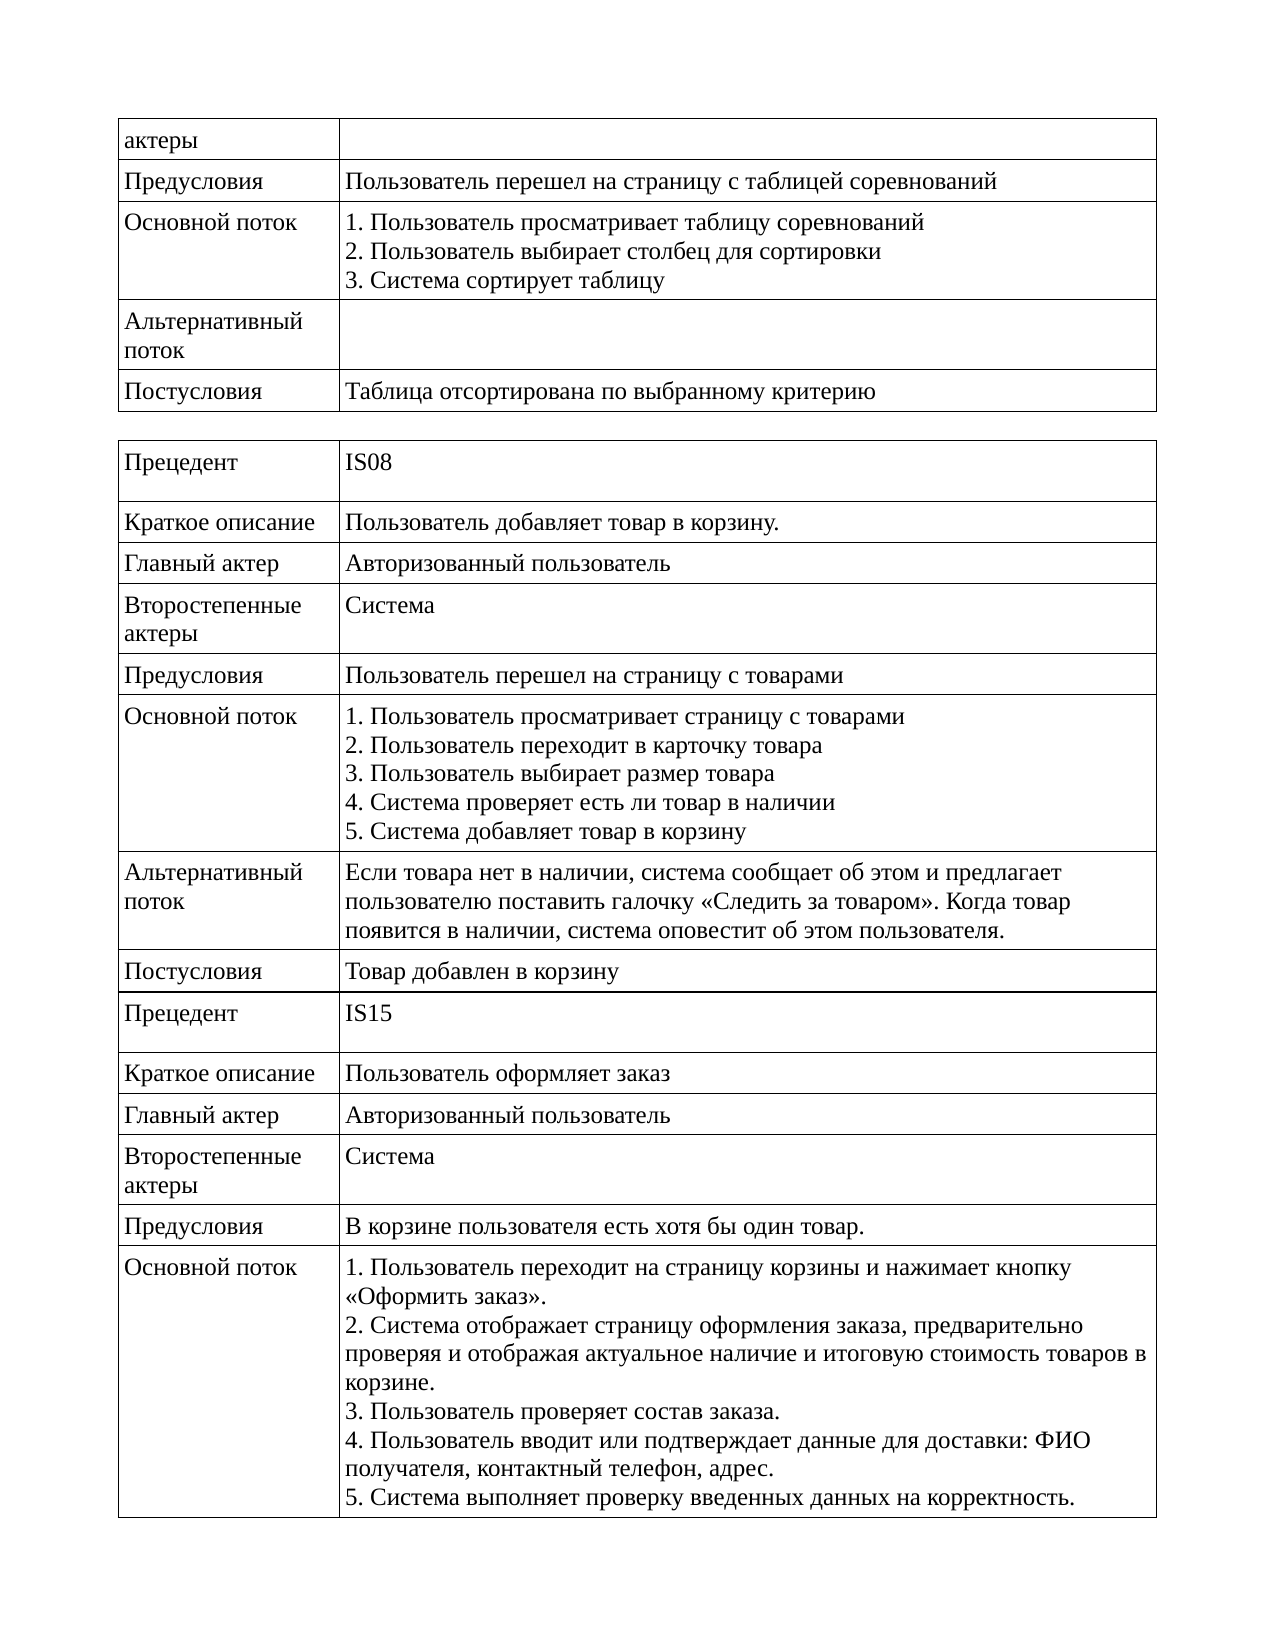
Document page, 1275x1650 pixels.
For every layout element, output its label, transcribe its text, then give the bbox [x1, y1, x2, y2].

table_cell Основной поток [119, 695, 339, 851]
table_cell Пользователь перешел на страницу с товарами [340, 654, 1156, 694]
table_cell 1. Пользователь просматривает страницу с товарами 2. Пользователь переходит в карточку товара 3. Пользователь выбирает размер товара 4. Система проверяет есть ли товар в наличии 5. Система добавляет товар в корзину [340, 695, 1156, 851]
table_cell Система [340, 584, 1156, 653]
table_cell Постусловия [119, 950, 339, 991]
table_cell 1. Пользователь просматривает таблицу соревнований 2. Пользователь выбирает столбец для сортировки 3. Система сортирует таблицу [340, 202, 1156, 299]
table_cell Второстепенные актеры [119, 584, 339, 653]
table_cell Пользователь добавляет товар в корзину. [340, 502, 1156, 542]
table_cell Предусловия [119, 160, 339, 201]
table_cell 1. Пользователь переходит на страницу корзины и нажимает кнопку «Оформить заказ». 2. Система отображает страницу оформления заказа, предварительно проверяя и отображая актуальное наличие и итоговую стоимость товаров в корзине. 3. Пользователь проверяет состав заказа. 4. Пользователь вводит или подтверждает данные для доставки: ФИО получателя, контактный телефон, адрес. 5. Система выполняет проверку введенных данных на корректность. [340, 1246, 1156, 1517]
table_header IS08 [340, 441, 1156, 501]
table_cell Главный актер [119, 543, 339, 583]
table_cell Второстепенные актеры [119, 1135, 339, 1204]
table_cell В корзине пользователя есть хотя бы один товар. [340, 1205, 1156, 1245]
table_cell [340, 300, 1156, 369]
table_cell актеры [119, 119, 339, 159]
table_cell Предусловия [119, 1205, 339, 1245]
table_cell Таблица отсортирована по выбранному критерию [340, 370, 1156, 411]
table_cell Альтернативный поток [119, 852, 339, 949]
table_cell [340, 119, 1156, 159]
table_cell Если товара нет в наличии, система сообщает об этом и предлагает пользователю поставить галочку «Следить за товаром». Когда товар появится в наличии, система оповестит об этом пользователя. [340, 852, 1156, 949]
table_cell Система [340, 1135, 1156, 1204]
table_cell Товар добавлен в корзину [340, 950, 1156, 991]
table_cell Краткое описание [119, 502, 339, 542]
table_cell Постусловия [119, 370, 339, 411]
table_header Прецедент [119, 993, 339, 1052]
table_cell Пользователь перешел на страницу с таблицей соревнований [340, 160, 1156, 201]
table_cell Главный актер [119, 1094, 339, 1134]
table_cell Краткое описание [119, 1053, 339, 1093]
table_cell Предусловия [119, 654, 339, 694]
table_cell Альтернативный поток [119, 300, 339, 369]
table_cell Основной поток [119, 1246, 339, 1517]
table_cell Авторизованный пользователь [340, 1094, 1156, 1134]
table_header Прецедент [119, 441, 339, 501]
table_header IS15 [340, 993, 1156, 1052]
table_cell Авторизованный пользователь [340, 543, 1156, 583]
table_cell Пользователь оформляет заказ [340, 1053, 1156, 1093]
table_cell Основной поток [119, 202, 339, 299]
